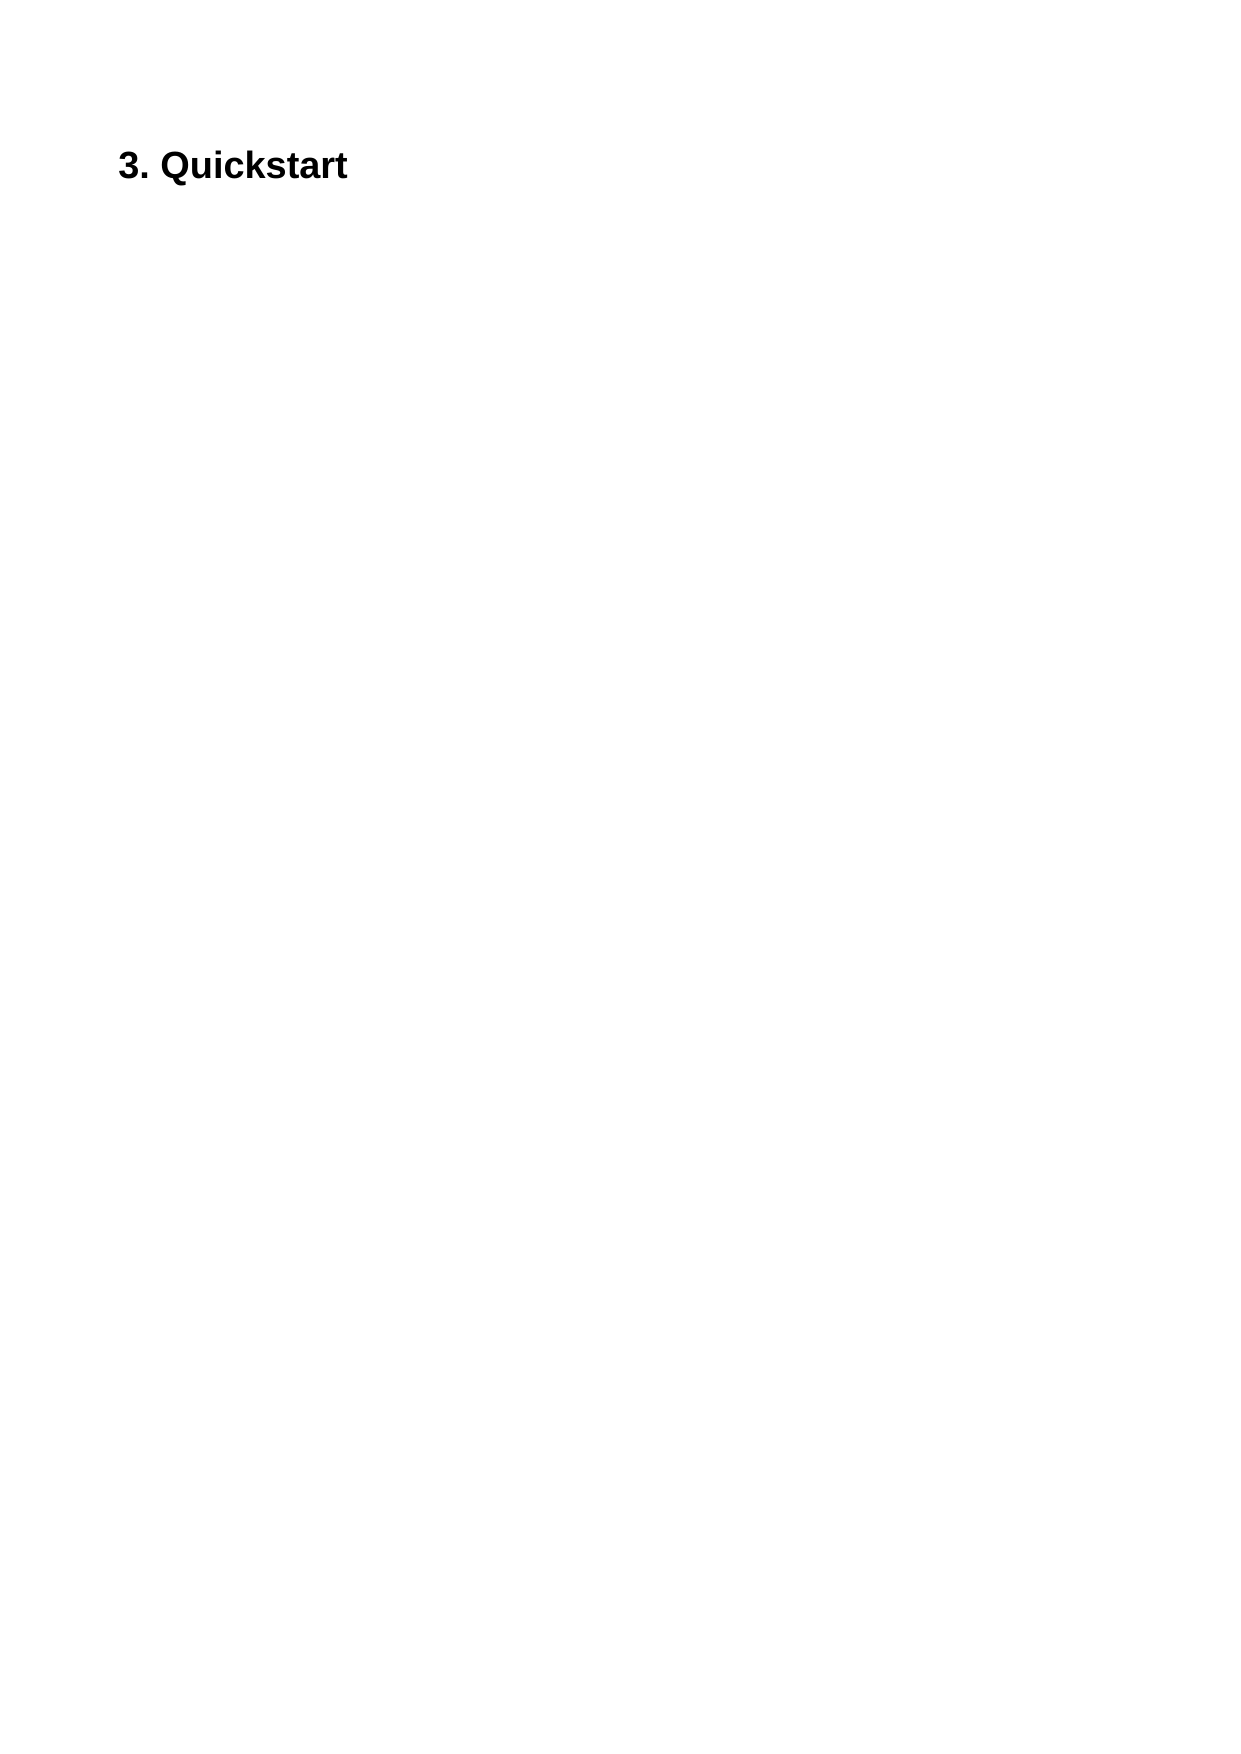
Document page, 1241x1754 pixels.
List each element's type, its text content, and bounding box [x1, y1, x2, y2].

subtitle 3. Quickstart [118, 143, 1122, 187]
